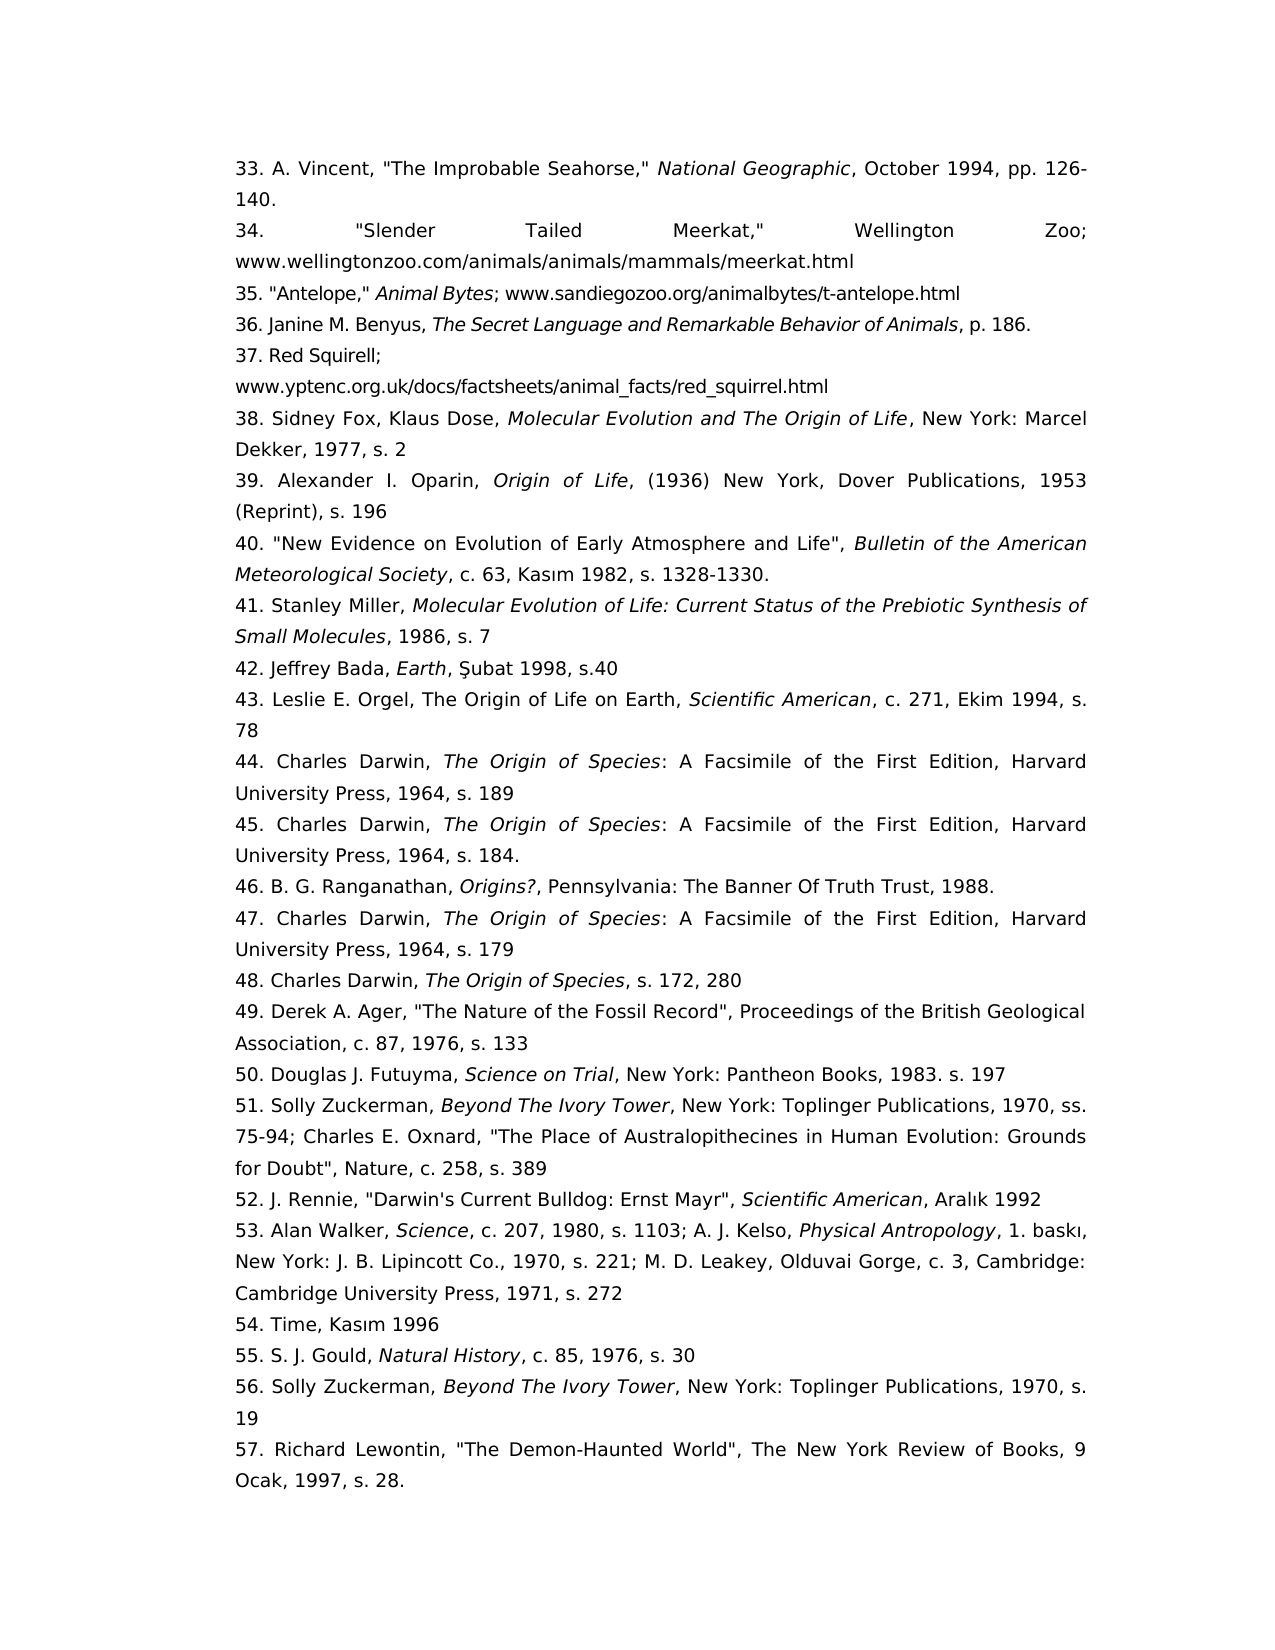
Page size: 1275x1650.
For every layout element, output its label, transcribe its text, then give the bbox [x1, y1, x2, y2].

text 49. Derek A. Ager, "The Nature of the Fossil Record", Proceedings of the British Geological Association, c. 87, 1976, s. 133 [235, 994, 1087, 1056]
text 52. J. Rennie, "Darwin's Current Bulldog: Ernst Mayr", Scientific American, Aralık 1992 [235, 1181, 1087, 1212]
text 36. Janine M. Benyus, The Secret Language and Remarkable Behavior of Animals, p. 186. [235, 306, 1087, 337]
text 44. Charles Darwin, The Origin of Species: A Facsimile of the First Edition, Harvard University Press, 1964, s. 189 [235, 744, 1087, 806]
text 35. "Antelope," Animal Bytes; www.sandiegozoo.org/animalbytes/t-antelope.html [235, 275, 1087, 306]
text 34. "Slender Tailed Meerkat," Wellington Zoo; www.wellingtonzoo.com/animals/animals/mammals/meerkat.html [235, 212, 1087, 275]
text 55. S. J. Gould, Natural History, c. 85, 1976, s. 30 [235, 1337, 1087, 1369]
text 40. "New Evidence on Evolution of Early Atmosphere and Life", Bulletin of the American Meteorological Society, c. 63, Kasım 1982, s. 1328-1330. [235, 525, 1087, 587]
text 46. B. G. Ranganathan, Origins?, Pennsylvania: The Banner Of Truth Trust, 1988. [235, 869, 1087, 900]
text 33. A. Vincent, "The Improbable Seahorse," National Geographic, October 1994, pp. 126-140. [235, 150, 1087, 212]
text 56. Solly Zuckerman, Beyond The Ivory Tower, New York: Toplinger Publications, 1970, s. 19 [235, 1369, 1087, 1431]
text 43. Leslie E. Orgel, The Origin of Life on Earth, Scientific American, c. 271, Ekim 1994, s. 78 [235, 681, 1087, 744]
text 41. Stanley Miller, Molecular Evolution of Life: Current Status of the Prebiotic Synthesis of Small Molecules, 1986, s. 7 [235, 587, 1087, 650]
text 57. Richard Lewontin, "The Demon-Haunted World", The New York Review of Books, 9 Ocak, 1997, s. 28. [235, 1431, 1087, 1494]
text 50. Douglas J. Futuyma, Science on Trial, New York: Pantheon Books, 1983. s. 197 [235, 1056, 1087, 1087]
text 48. Charles Darwin, The Origin of Species, s. 172, 280 [235, 962, 1087, 994]
text 54. Time, Kasım 1996 [235, 1306, 1087, 1337]
text www.yptenc.org.uk/docs/factsheets/animal_facts/red_squirrel.html [235, 369, 1087, 400]
text 51. Solly Zuckerman, Beyond The Ivory Tower, New York: Toplinger Publications, 1970, ss. 75-94; Charles E. Oxnard, "The Place of Australopithecines in Human Evolution: Grounds for Doubt", Nature, c. 258, s. 389 [235, 1087, 1087, 1181]
text 42. Jeffrey Bada, Earth, Şubat 1998, s.40 [235, 650, 1087, 681]
text 53. Alan Walker, Science, c. 207, 1980, s. 1103; A. J. Kelso, Physical Antropology, 1. baskı, New York: J. B. Lipincott Co., 1970, s. 221; M. D. Leakey, Olduvai Gorge, c. 3, Cambridge: Cambridge University Press, 1971, s. 272 [235, 1212, 1087, 1306]
text 39. Alexander I. Oparin, Origin of Life, (1936) New York, Dover Publications, 1953 (Reprint), s. 196 [235, 462, 1087, 525]
text 38. Sidney Fox, Klaus Dose, Molecular Evolution and The Origin of Life, New York: Marcel Dekker, 1977, s. 2 [235, 400, 1087, 462]
text 45. Charles Darwin, The Origin of Species: A Facsimile of the First Edition, Harvard University Press, 1964, s. 184. [235, 806, 1087, 869]
text 37. Red Squirell; [235, 337, 1087, 369]
text 47. Charles Darwin, The Origin of Species: A Facsimile of the First Edition, Harvard University Press, 1964, s. 179 [235, 900, 1087, 962]
